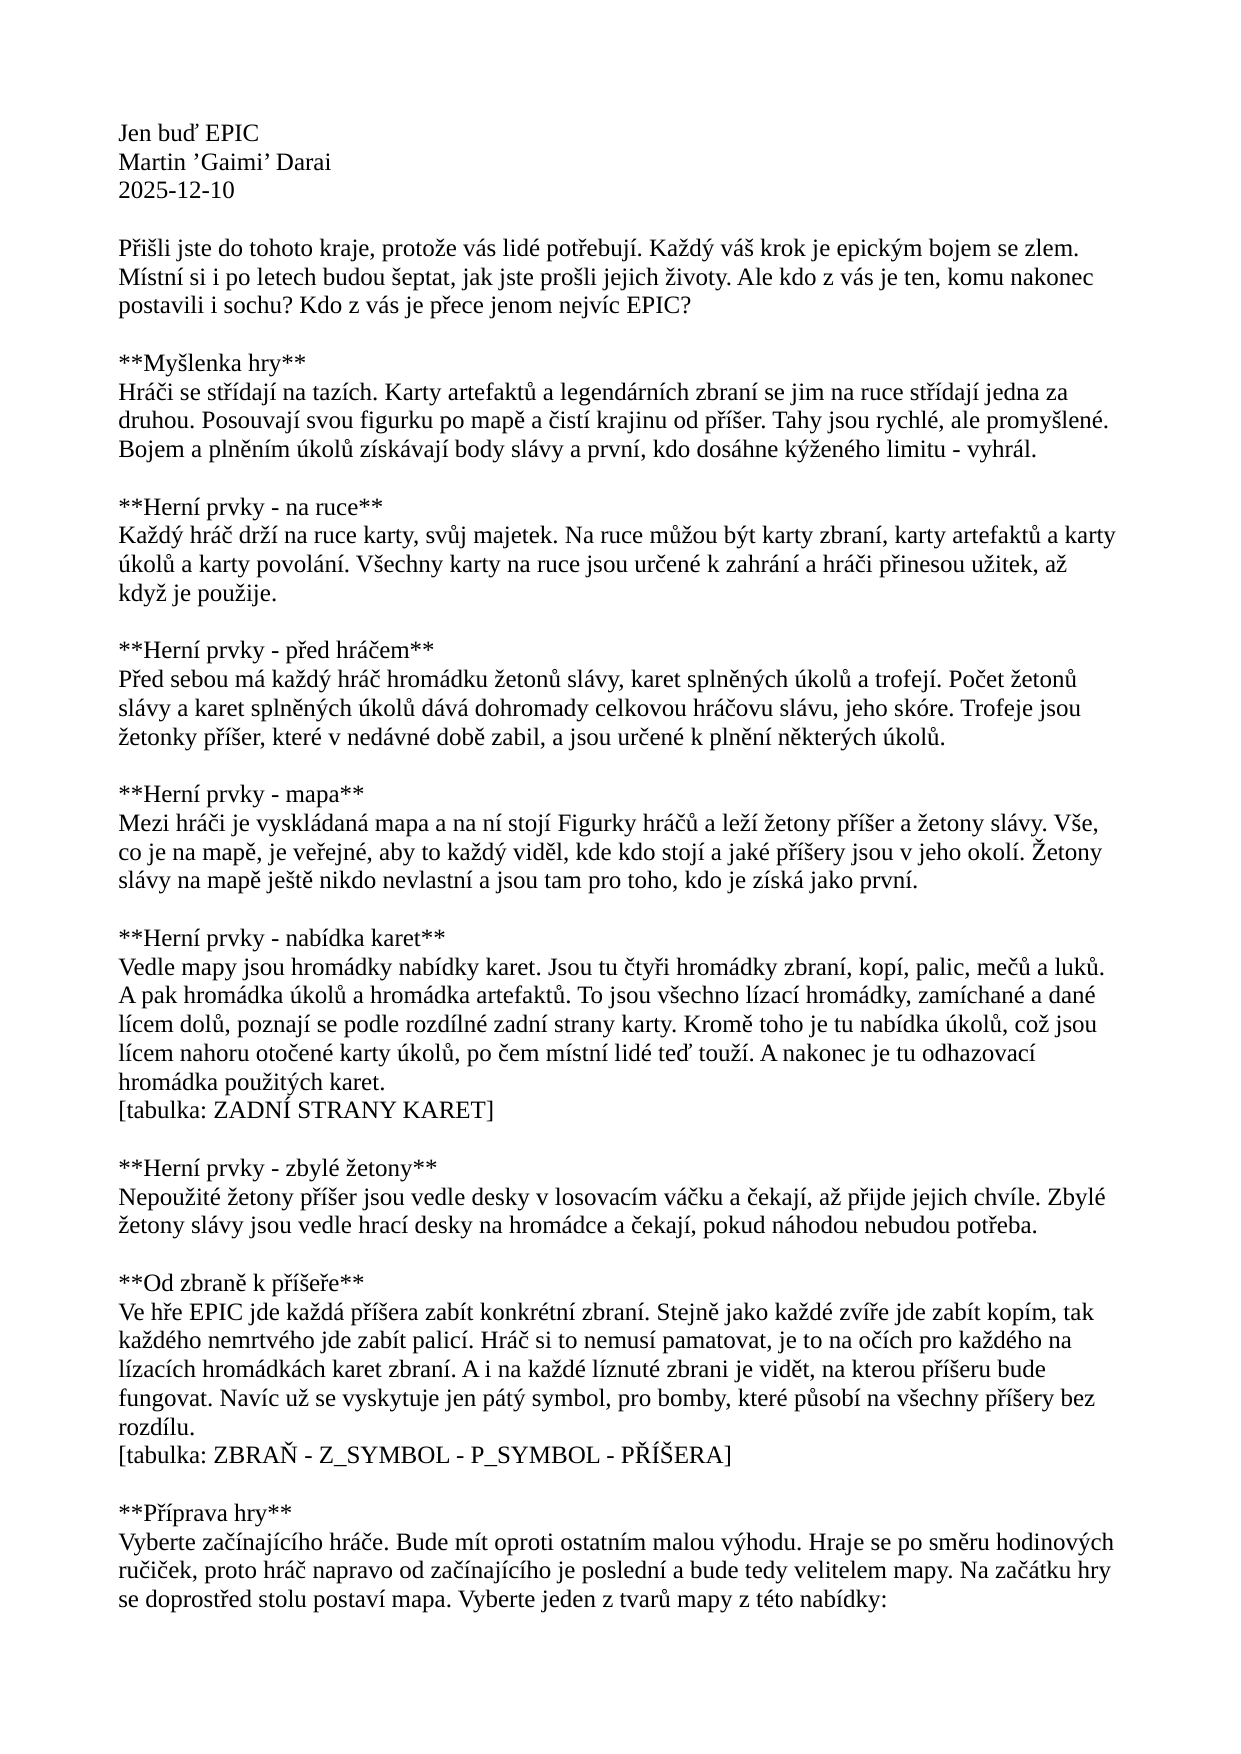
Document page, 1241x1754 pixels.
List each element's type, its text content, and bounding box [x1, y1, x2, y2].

text **Herní prvky - nabídka karet** [118, 923, 1122, 952]
text Martin ’Gaimi’ Darai [118, 147, 1122, 176]
text Nepoužité žetony příšer jsou vedle desky v losovacím váčku a čekají, až přijde jejich chvíle. Zbylé žetony slávy jsou vedle hrací desky na hromádce a čekají, pokud náhodou nebudou potřeba. [118, 1182, 1122, 1239]
text Ve hře EPIC jde každá příšera zabít konkrétní zbraní. Stejně jako každé zvíře jde zabít kopím, tak každého nemrtvého jde zabít palicí. Hráč si to nemusí pamatovat, je to na očích pro každého na lízacích hromádkách karet zbraní. A i na každé líznuté zbrani je vidět, na kterou příšeru bude fungovat. Navíc už se vyskytuje jen pátý symbol, pro bomby, které působí na všechny příšery bez rozdílu. [118, 1297, 1122, 1441]
text Každý hráč drží na ruce karty, svůj majetek. Na ruce můžou být karty zbraní, karty artefaktů a karty úkolů a karty povolání. Všechny karty na ruce jsou určené k zahrání a hráči přinesou užitek, až když je použije. [118, 521, 1122, 607]
text **Herní prvky - před hráčem** [118, 636, 1122, 664]
text Vyberte začínajícího hráče. Bude mít oproti ostatním malou výhodu. Hraje se po směru hodinových ručiček, proto hráč napravo od začínajícího je poslední a bude tedy velitelem mapy. Na začátku hry se doprostřed stolu postaví mapa. Vyberte jeden z tvarů mapy z této nabídky: [118, 1527, 1122, 1613]
text Mezi hráči je vyskládaná mapa a na ní stojí Figurky hráčů a leží žetony příšer a žetony slávy. Vše, co je na mapě, je veřejné, aby to každý viděl, kde kdo stojí a jaké příšery jsou v jeho okolí. Žetony slávy na mapě ještě nikdo nevlastní a jsou tam pro toho, kdo je získá jako první. [118, 808, 1122, 894]
text **Herní prvky - zbylé žetony** [118, 1153, 1122, 1182]
text **Myšlenka hry** [118, 348, 1122, 377]
text 2025-12-10 [118, 176, 1122, 204]
text **Příprava hry** [118, 1498, 1122, 1527]
text [tabulka: ZADNÍ STRANY KARET] [118, 1096, 1122, 1124]
text Vedle mapy jsou hromádky nabídky karet. Jsou tu čtyři hromádky zbraní, kopí, palic, mečů a luků. A pak hromádka úkolů a hromádka artefaktů. To jsou všechno lízací hromádky, zamíchané a dané lícem dolů, poznají se podle rozdílné zadní strany karty. Kromě toho je tu nabídka úkolů, což jsou lícem nahoru otočené karty úkolů, po čem místní lidé teď touží. A nakonec je tu odhazovací hromádka použitých karet. [118, 952, 1122, 1096]
text Hráči se střídají na tazích. Karty artefaktů a legendárních zbraní se jim na ruce střídají jedna za druhou. Posouvají svou figurku po mapě a čistí krajinu od příšer. Tahy jsou rychlé, ale promyšlené. Bojem a plněním úkolů získávají body slávy a první, kdo dosáhne kýženého limitu - vyhrál. [118, 377, 1122, 463]
text Před sebou má každý hráč hromádku žetonů slávy, karet splněných úkolů a trofejí. Počet žetonů slávy a karet splněných úkolů dává dohromady celkovou hráčovu slávu, jeho skóre. Trofeje jsou žetonky příšer, které v nedávné době zabil, a jsou určené k plnění některých úkolů. [118, 664, 1122, 751]
text **Herní prvky - na ruce** [118, 492, 1122, 521]
text Přišli jste do tohoto kraje, protože vás lidé potřebují. Každý váš krok je epickým bojem se zlem. Místní si i po letech budou šeptat, jak jste prošli jejich životy. Ale kdo z vás je ten, komu nakonec postavili i sochu? Kdo z vás je přece jenom nejvíc EPIC? [118, 233, 1122, 319]
text **Herní prvky - mapa** [118, 779, 1122, 808]
text Jen buď EPIC [118, 118, 1122, 147]
text **Od zbraně k příšeře** [118, 1268, 1122, 1297]
text [tabulka: ZBRAŇ - Z_SYMBOL - P_SYMBOL - PŘÍŠERA] [118, 1441, 1122, 1469]
